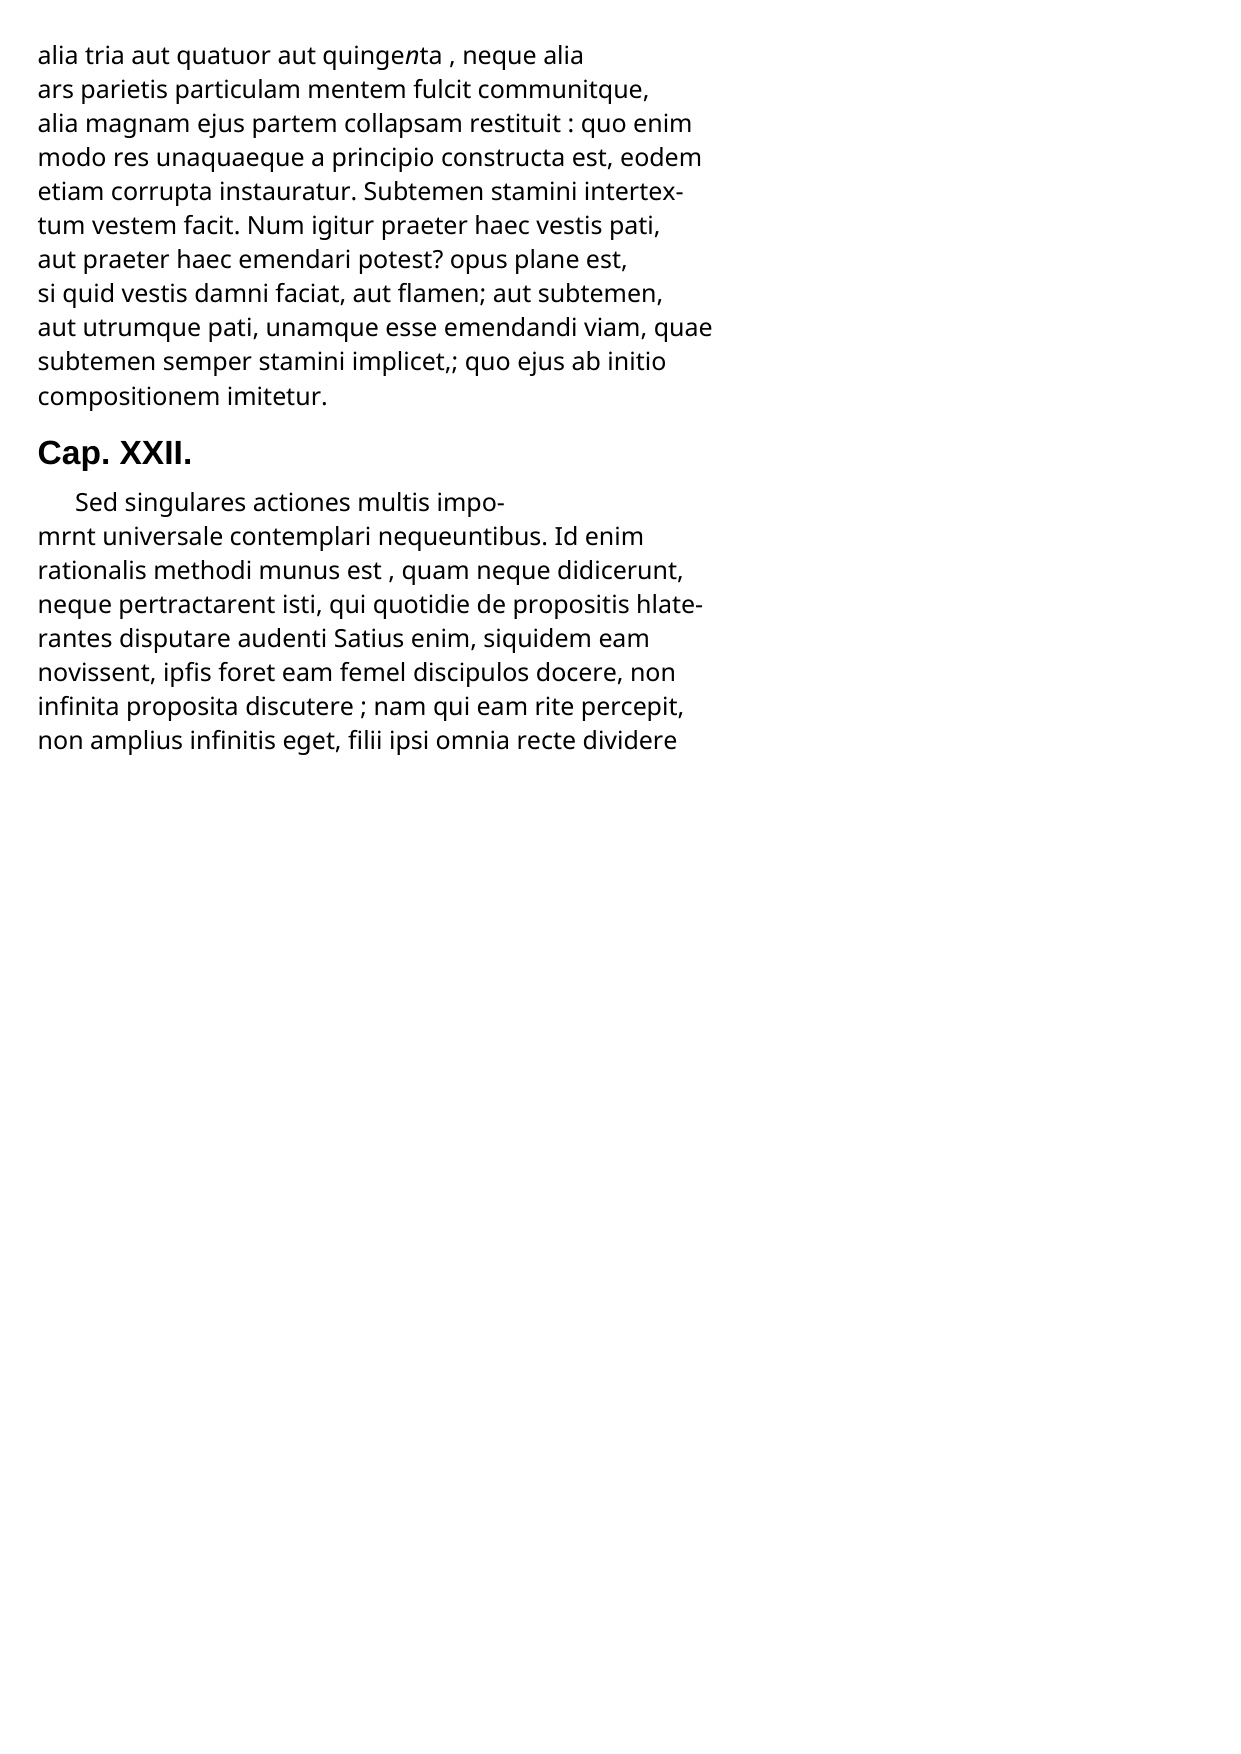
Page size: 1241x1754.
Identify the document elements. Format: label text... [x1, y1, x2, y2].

text Sed singulares actiones multis impo- mrnt universale contemplari nequeuntibus. Id enim rationalis methodi munus est , quam neque didicerunt, neque pertractarent isti, qui quotidie de propositis hlate- rantes disputare audenti Satius enim, siquidem eam novissent, ipfis foret eam femel discipulos docere, non infinita proposita discutere ; nam qui eam rite percepit, non amplius infinitis eget, filii ipsi omnia recte dividere [37, 484, 1203, 757]
subtitle Cap. XXII. [37, 433, 1203, 472]
text alia tria aut quatuor aut quingenta , neque alia ars parietis particulam mentem fulcit communitque, alia magnam ejus partem collapsam restituit : quo enim modo res unaquaeque a principio constructa est, eodem etiam corrupta instauratur. Subtemen stamini intertex- tum vestem facit. Num igitur praeter haec vestis pati, aut praeter haec emendari potest? opus plane est, si quid vestis damni faciat, aut flamen; aut subtemen, aut utrumque pati, unamque esse emendandi viam, quae subtemen semper stamini implicet,; quo ejus ab initio compositionem imitetur. [37, 37, 1203, 412]
